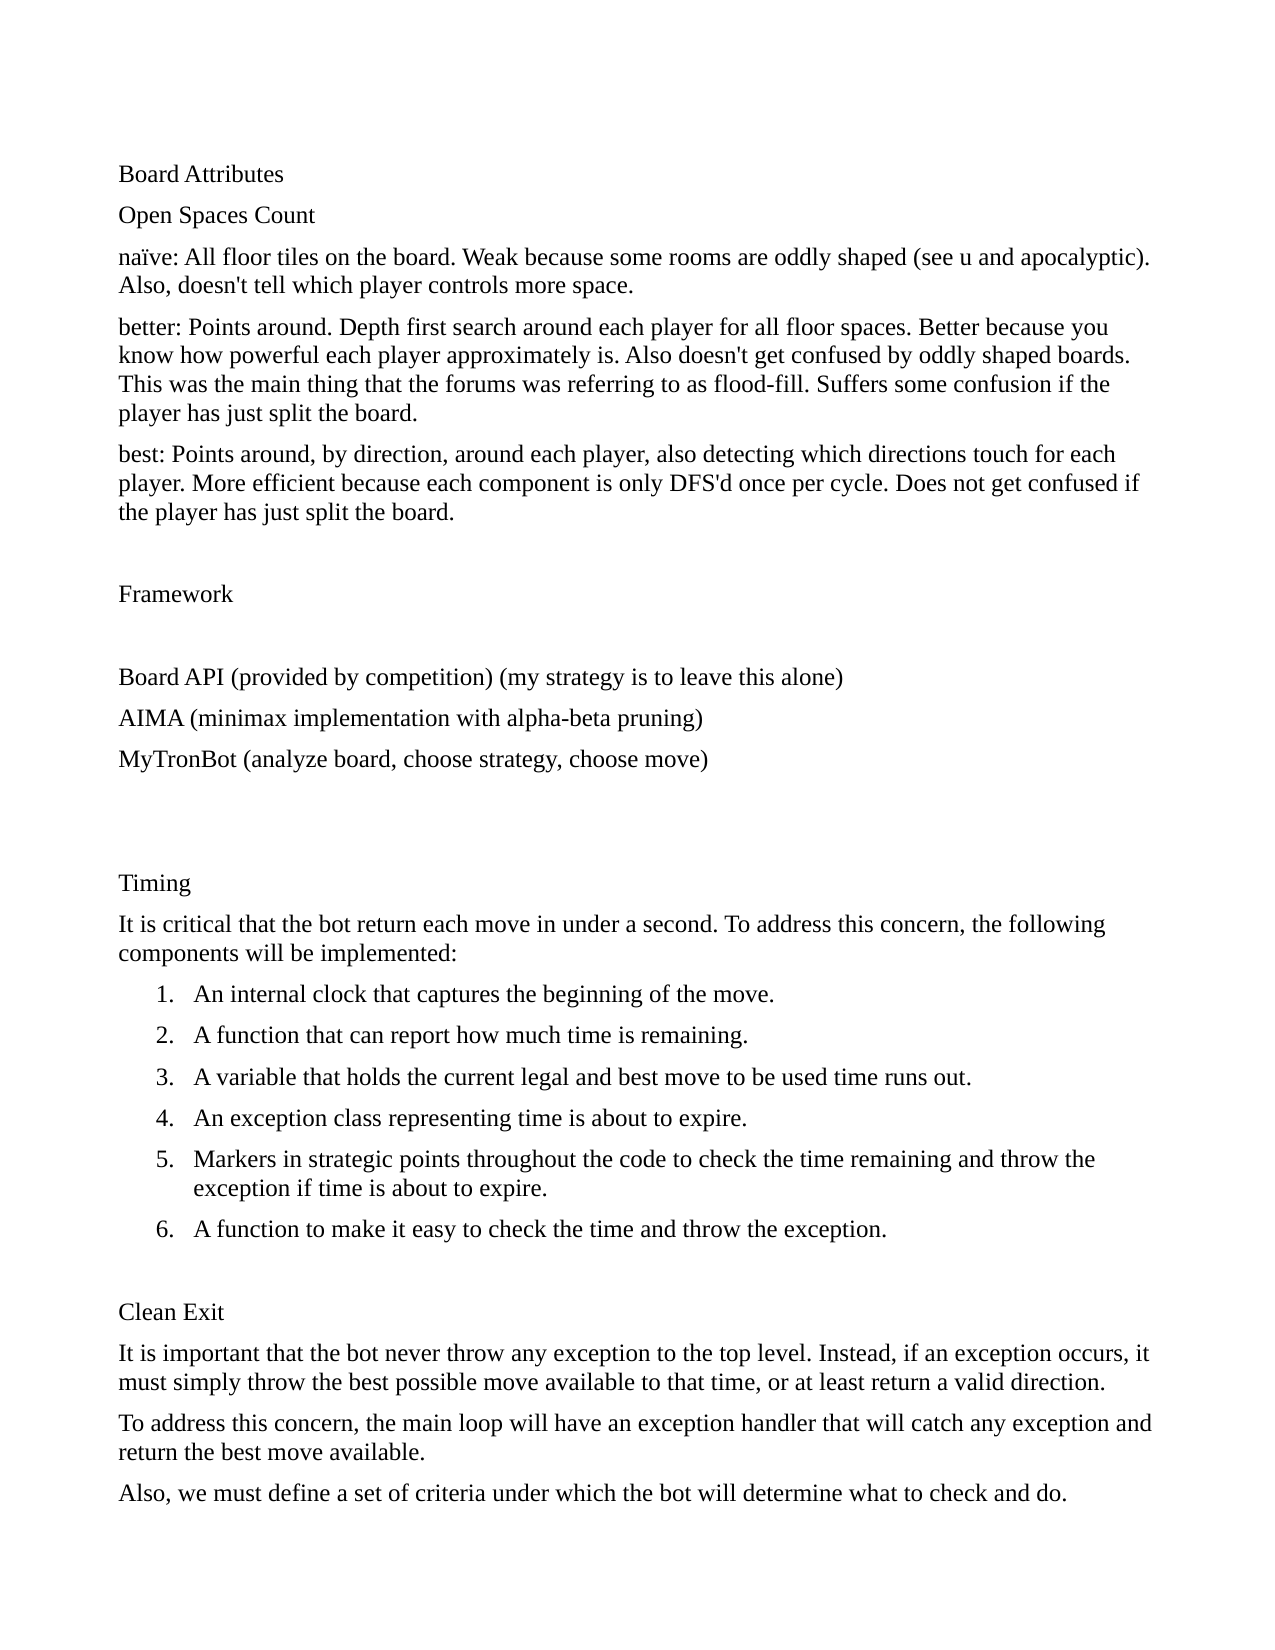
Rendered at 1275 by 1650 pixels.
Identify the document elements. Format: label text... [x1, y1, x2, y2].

text It is critical that the bot return each move in under a second. To address this concern, the following components will be implemented: [118, 909, 1157, 967]
text Open Spaces Count [118, 201, 1157, 229]
text better: Points around. Depth first search around each player for all floor spaces. Better because you know how powerful each player approximately is. Also doesn't get confused by oddly shaped boards. This was the main thing that the forums was referring to as flood-fill. Suffers some confusion if the player has just split the board. [118, 312, 1157, 427]
text MyTronBot (analyze board, choose strategy, choose move) [118, 744, 1157, 773]
text Board Attributes [118, 159, 1157, 188]
list Markers in strategic points throughout the code to check the time remaining and throw the exception if time is about to expire. [156, 1144, 1157, 1202]
text It is important that the bot never throw any exception to the top level. Instead, if an exception occurs, it must simply throw the best possible move available to that time, or at least return a valid direction. [118, 1338, 1157, 1396]
text Board API (provided by competition) (my strategy is to leave this alone) [118, 662, 1157, 691]
text Clean Exit [118, 1297, 1157, 1326]
list A variable that holds the current legal and best move to be used time runs out. [156, 1062, 1157, 1091]
text To address this concern, the main loop will have an exception handler that will catch any exception and return the best move available. [118, 1408, 1157, 1466]
list An internal clock that captures the beginning of the move. [156, 979, 1157, 1008]
text AIMA (minimax implementation with alpha-beta pruning) [118, 703, 1157, 732]
text Timing [118, 868, 1157, 897]
text best: Points around, by direction, around each player, also detecting which directions touch for each player. More efficient because each component is only DFS'd once per cycle. Does not get confused if the player has just split the board. [118, 439, 1157, 526]
list An exception class representing time is about to expire. [156, 1103, 1157, 1132]
text naïve: All floor tiles on the board. Weak because some rooms are oddly shaped (see u and apocalyptic). Also, doesn't tell which player controls more space. [118, 242, 1157, 299]
list A function to make it easy to check the time and throw the exception. [156, 1214, 1157, 1243]
list A function that can report how much time is remaining. [156, 1021, 1157, 1049]
text Framework [118, 579, 1157, 608]
text Also, we must define a set of criteria under which the bot will determine what to check and do. [118, 1478, 1157, 1507]
